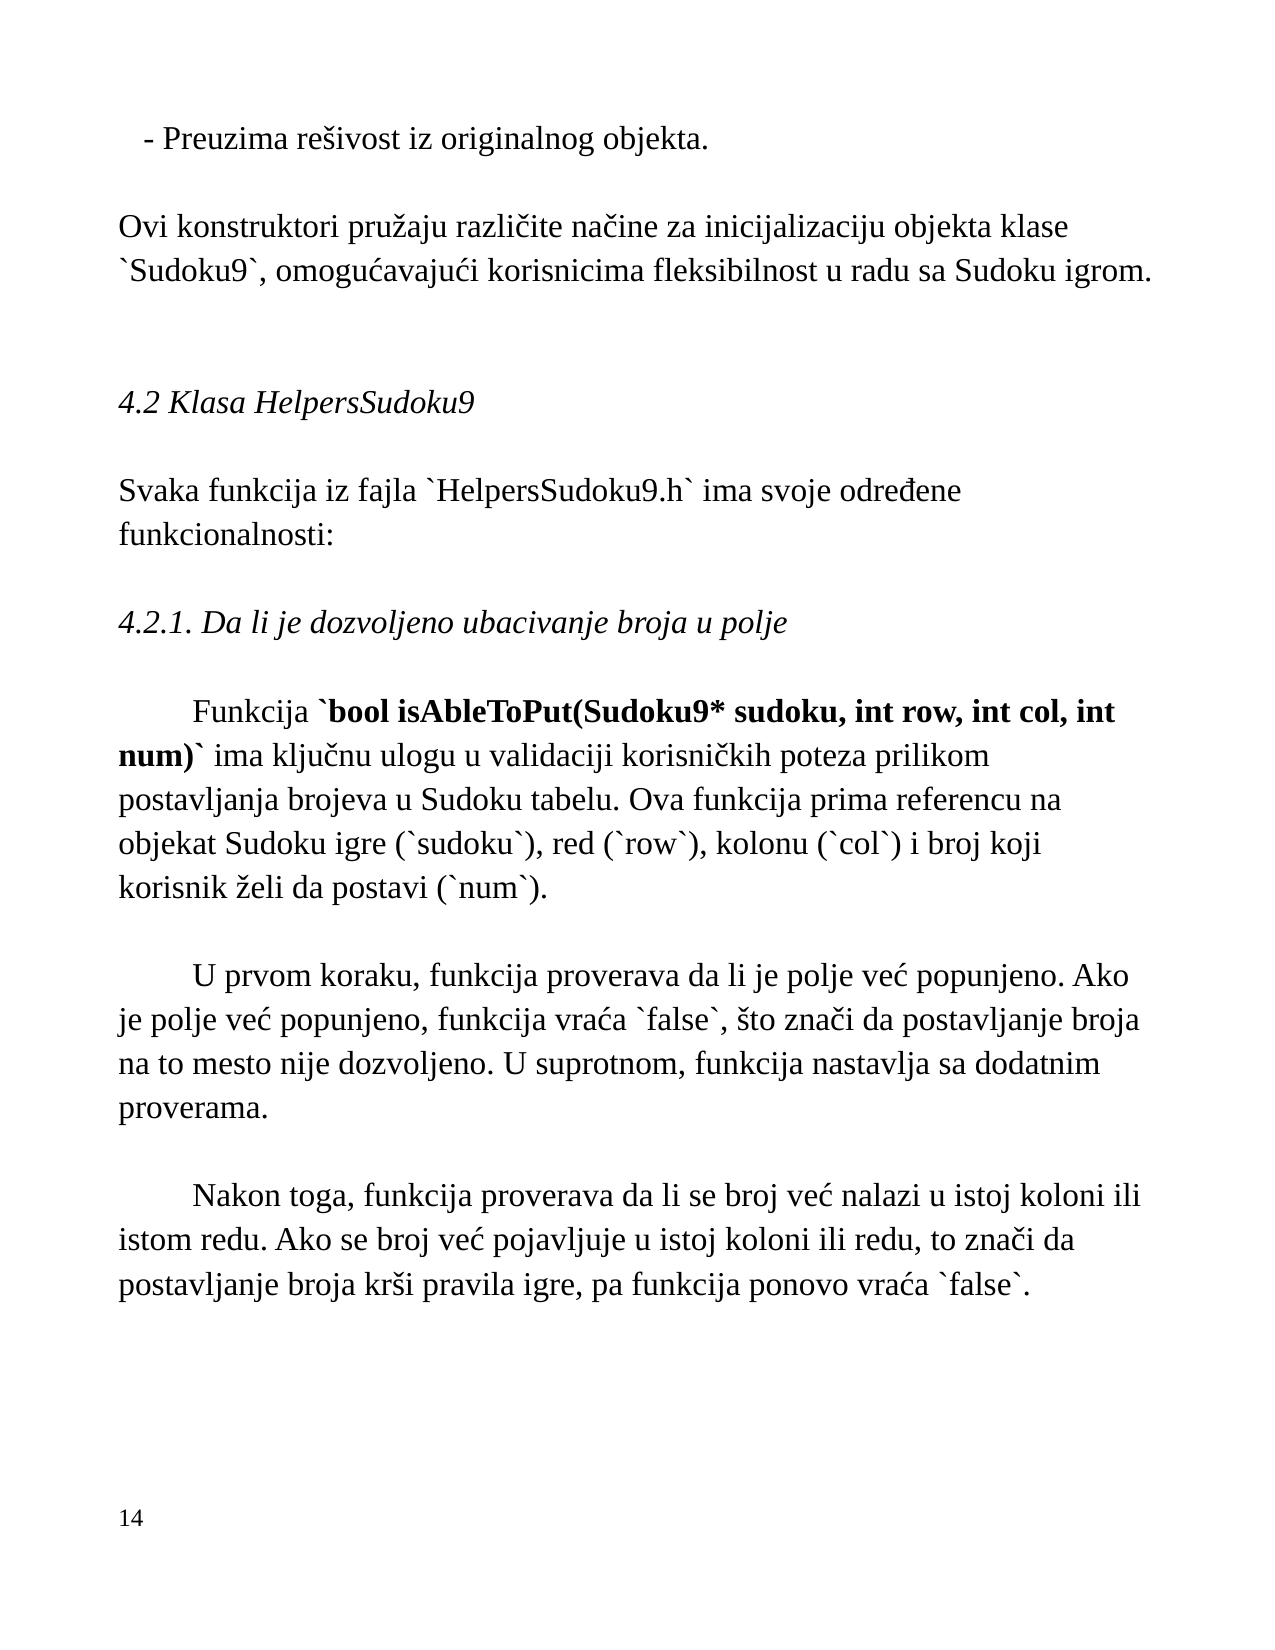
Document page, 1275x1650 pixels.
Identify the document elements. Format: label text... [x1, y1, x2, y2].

text U prvom koraku, funkcija proverava da li je polje već popunjeno. Ako je polje već popunjeno, funkcija vraća `false`, što znači da postavljanje broja na to mesto nije dozvoljeno. U suprotnom, funkcija nastavlja sa dodatnim proverama. [118, 955, 1157, 1126]
text 4.2.1. Da li je dozvoljeno ubacivanje broja u polje [118, 603, 1157, 641]
text Ovi konstruktori pružaju različite načine za inicijalizaciju objekta klase `Sudoku9`, omogućavajući korisnicima fleksibilnost u radu sa Sudoku igrom. [118, 206, 1157, 289]
text Funkcija `bool isAbleToPut(Sudoku9* sudoku, int row, int col, int num)` ima ključnu ulogu u validaciji korisničkih poteza prilikom postavljanja brojeva u Sudoku tabelu. Ova funkcija prima referencu na objekat Sudoku igre (`sudoku`), red (`row`), kolonu (`col`) i broj koji korisnik želi da postavi (`num`). [118, 691, 1157, 906]
text Svaka funkcija iz fajla `HelpersSudoku9.h` ima svoje određene funkcionalnosti: [118, 471, 1157, 553]
text - Preuzima rešivost iz originalnog objekta. [118, 118, 1157, 156]
text Nakon toga, funkcija proverava da li se broj već nalazi u istoj koloni ili istom redu. Ako se broj već pojavljuje u istoj koloni ili redu, to znači da postavljanje broja krši pravila igre, pa funkcija ponovo vraća `false`. [118, 1176, 1157, 1302]
text 4.2 Klasa HelpersSudoku9 [118, 382, 1157, 421]
